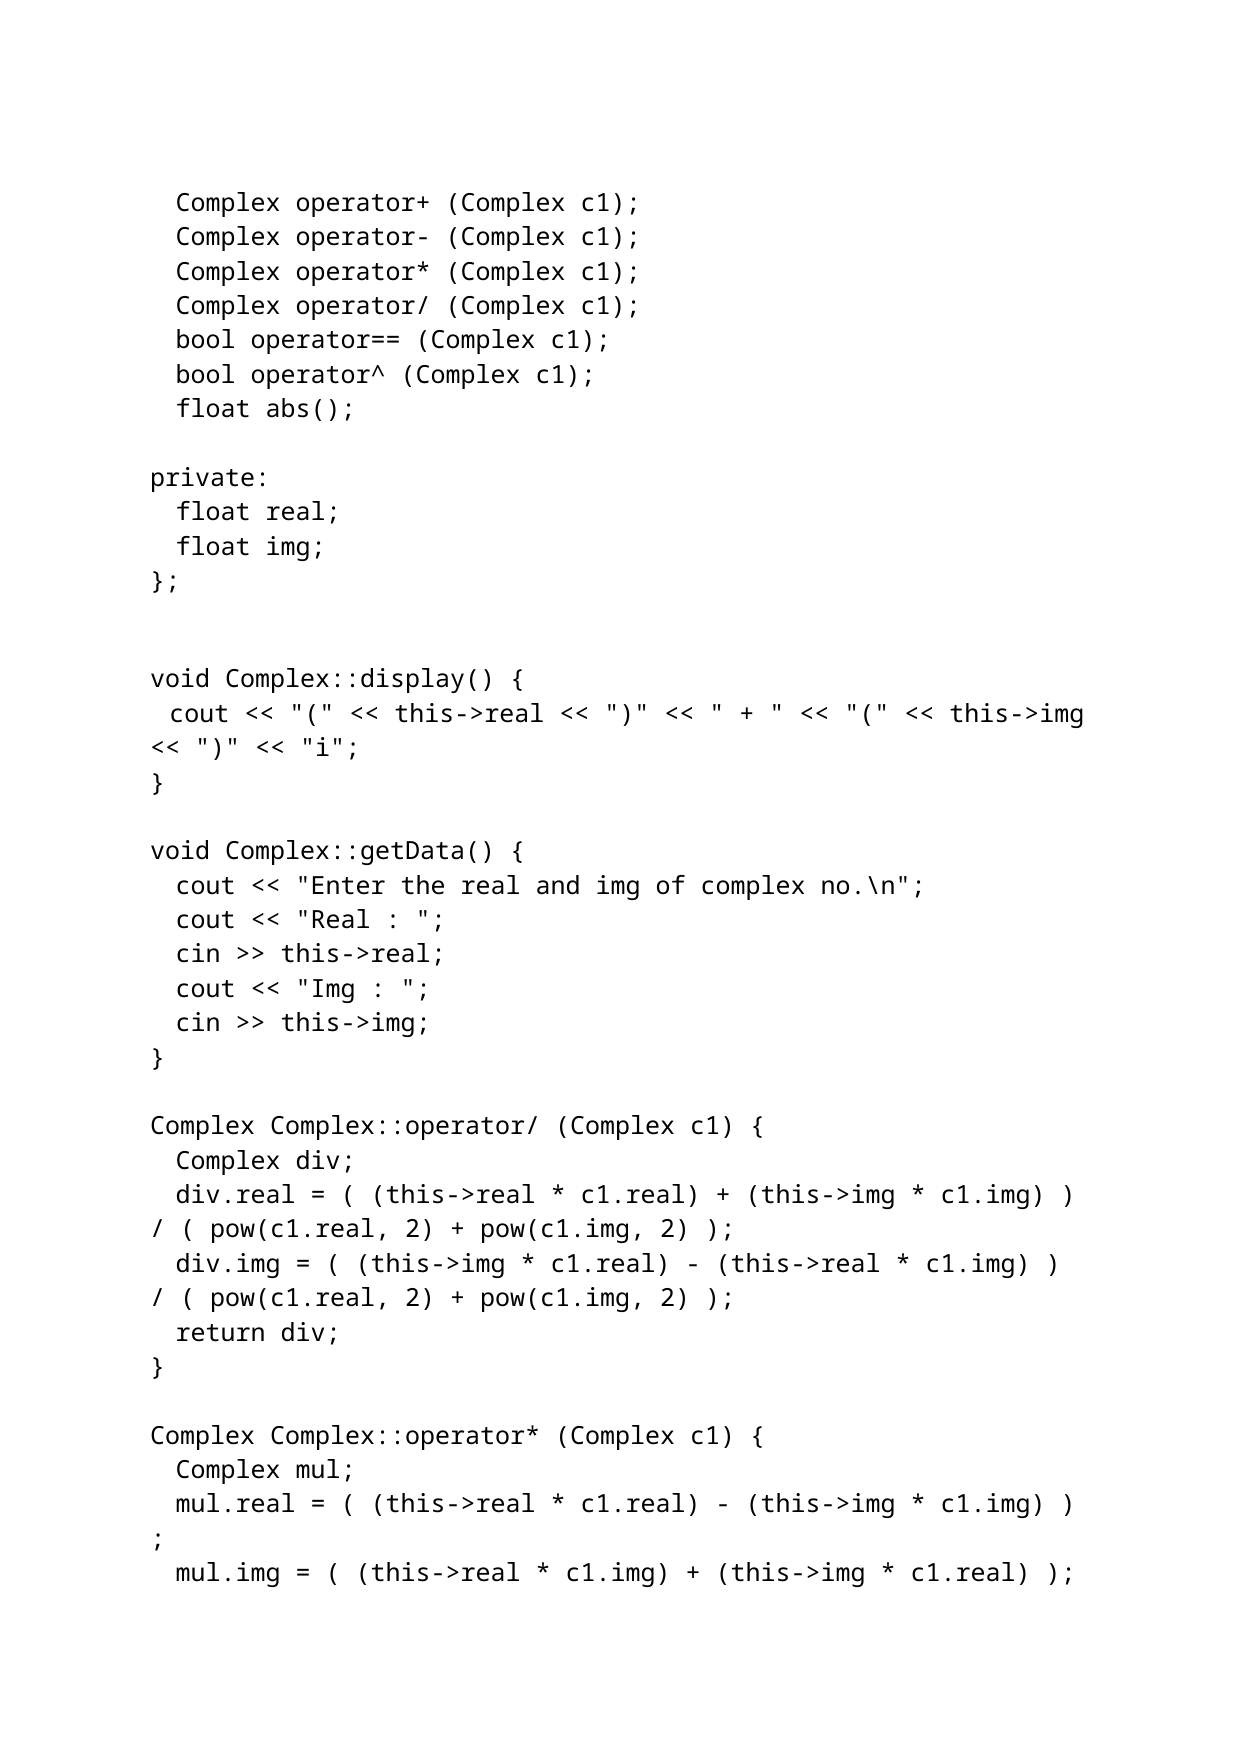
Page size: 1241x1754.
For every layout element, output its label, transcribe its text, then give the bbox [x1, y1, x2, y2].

text float real; [150, 494, 1090, 528]
text return div; [150, 1314, 1090, 1348]
text cout << "Real : "; [150, 901, 1090, 936]
text Complex operator* (Complex c1); [150, 253, 1090, 287]
text Complex operator+ (Complex c1); [150, 184, 1090, 219]
text Complex Complex::operator* (Complex c1) { [150, 1417, 1090, 1451]
text cout << "(" << this->real << ")" << " + " << "(" << this->img << ")" << "i"; [150, 695, 1090, 764]
text bool operator^ (Complex c1); [150, 356, 1090, 391]
text Complex operator/ (Complex c1); [150, 287, 1090, 322]
text } [150, 1039, 1090, 1073]
text } [150, 764, 1090, 798]
text }; [150, 562, 1090, 597]
text Complex operator- (Complex c1); [150, 219, 1090, 253]
text } [150, 1348, 1090, 1383]
text cin >> this->img; [150, 1004, 1090, 1039]
text Complex Complex::operator/ (Complex c1) { [150, 1108, 1090, 1142]
text bool operator== (Complex c1); [150, 322, 1090, 356]
text void Complex::getData() { [150, 833, 1090, 867]
text float abs(); [150, 391, 1090, 425]
text mul.real = ( (this->real * c1.real) - (this->img * c1.img) ); [150, 1486, 1090, 1554]
text float img; [150, 528, 1090, 562]
text private: [150, 459, 1090, 494]
text void Complex::display() { [150, 661, 1090, 695]
text div.img = ( (this->img * c1.real) - (this->real * c1.img) ) / ( pow(c1.real, 2) + pow(c1.img, 2) ); [150, 1245, 1090, 1314]
text cout << "Enter the real and img of complex no.\n"; [150, 867, 1090, 901]
text cout << "Img : "; [150, 970, 1090, 1004]
text Complex mul; [150, 1451, 1090, 1486]
text cin >> this->real; [150, 936, 1090, 970]
text Complex div; [150, 1142, 1090, 1176]
text div.real = ( (this->real * c1.real) + (this->img * c1.img) ) / ( pow(c1.real, 2) + pow(c1.img, 2) ); [150, 1176, 1090, 1245]
text mul.img = ( (this->real * c1.img) + (this->img * c1.real) ); [150, 1554, 1090, 1589]
